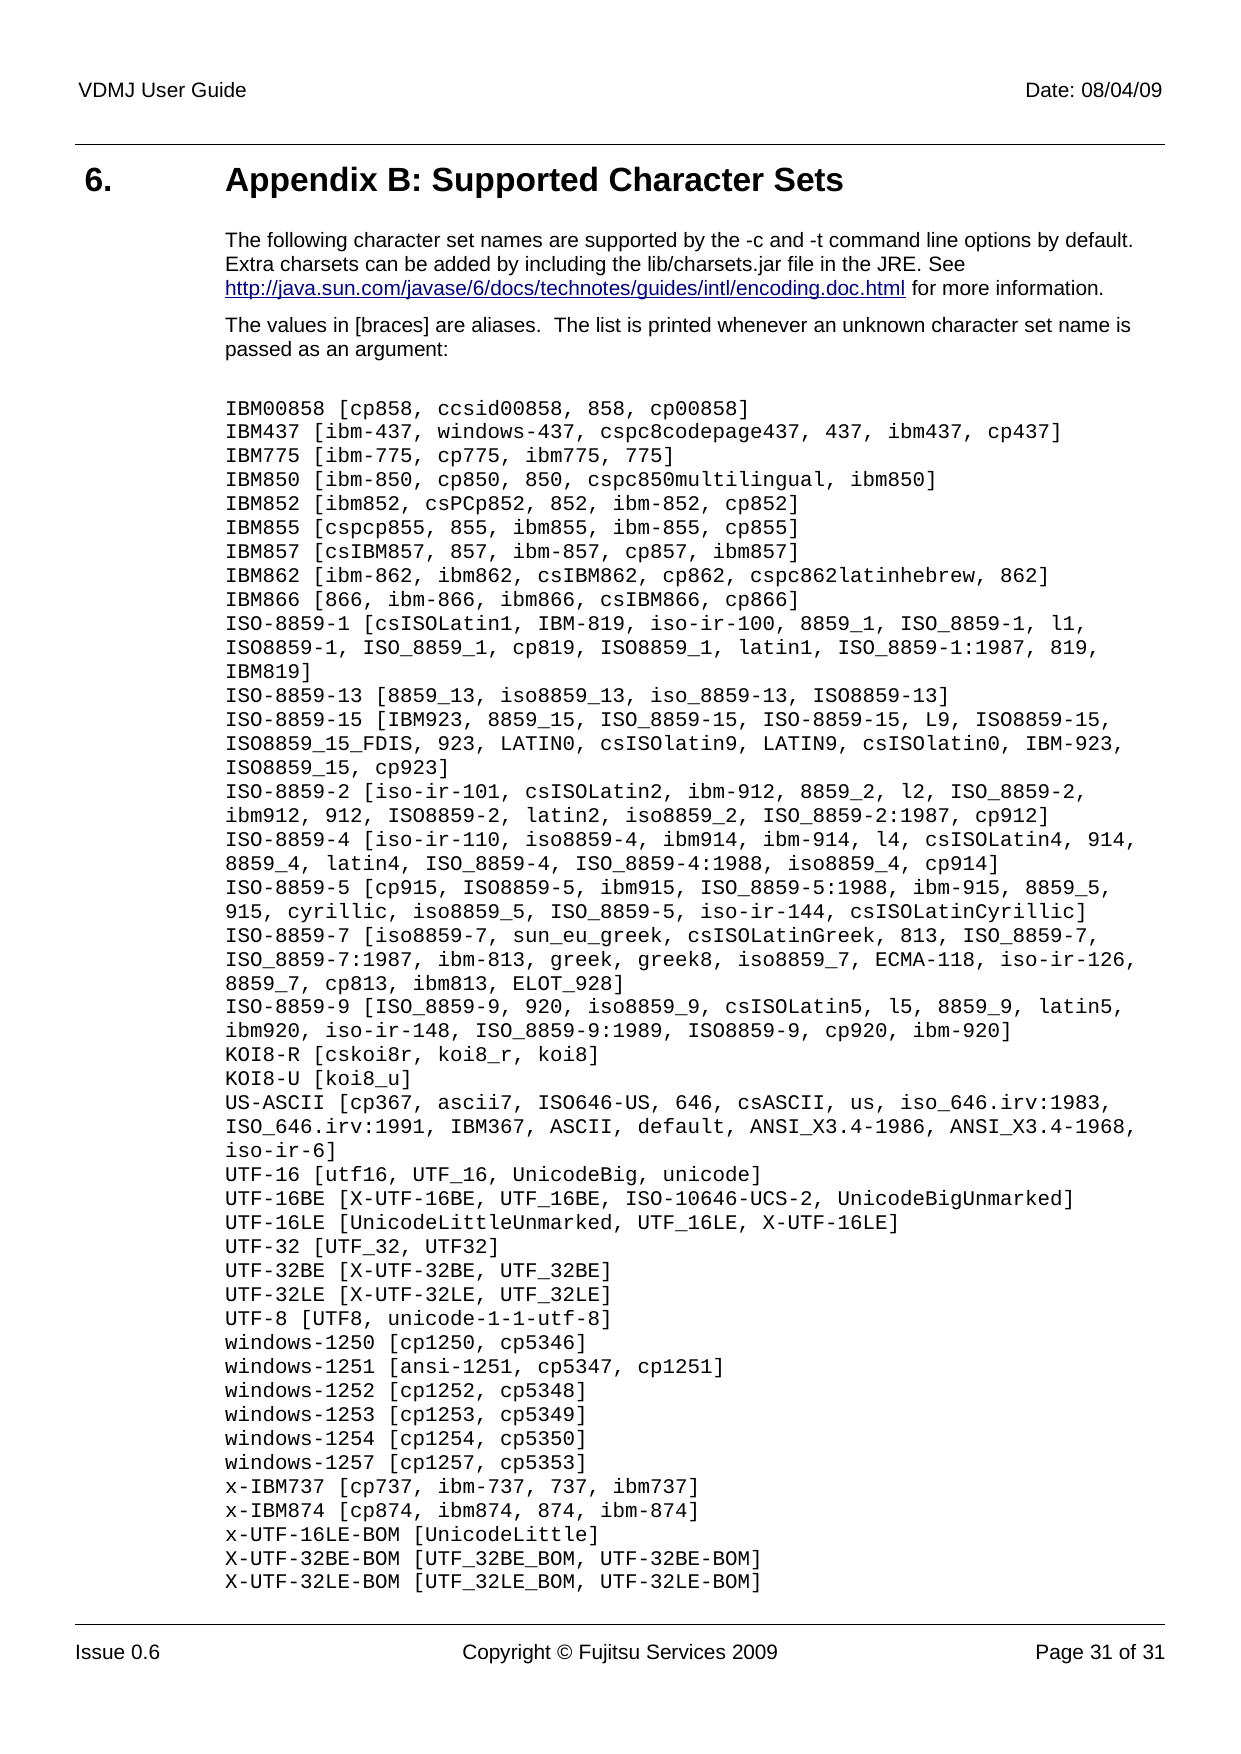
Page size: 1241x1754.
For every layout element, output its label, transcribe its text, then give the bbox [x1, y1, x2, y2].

text windows-1250 [cp1250, cp5346] [225, 1332, 1165, 1356]
text IBM850 [ibm-850, cp850, 850, cspc850multilingual, ibm850] [225, 469, 1165, 493]
text KOI8-R [cskoi8r, koi8_r, koi8] [225, 1044, 1165, 1068]
text windows-1257 [cp1257, cp5353] [225, 1452, 1165, 1476]
subtitle Appendix B: Supported Character Sets [75, 160, 1165, 198]
text X-UTF-32BE-BOM [UTF_32BE_BOM, UTF-32BE-BOM] [225, 1547, 1165, 1571]
text UTF-32 [UTF_32, UTF32] [225, 1236, 1165, 1260]
text ISO-8859-15 [IBM923, 8859_15, ISO_8859-15, ISO-8859-15, L9, ISO8859-15, ISO8859_15_FDIS, 923, LATIN0, csISOlatin9, LATIN9, csISOlatin0, IBM-923, ISO8859_15, cp923] [225, 709, 1165, 781]
text UTF-16 [utf16, UTF_16, UnicodeBig, unicode] [225, 1164, 1165, 1188]
text IBM857 [csIBM857, 857, ibm-857, cp857, ibm857] [225, 541, 1165, 565]
text windows-1253 [cp1253, cp5349] [225, 1404, 1165, 1428]
text UTF-16LE [UnicodeLittleUnmarked, UTF_16LE, X-UTF-16LE] [225, 1212, 1165, 1236]
text IBM862 [ibm-862, ibm862, csIBM862, cp862, cspc862latinhebrew, 862] [225, 565, 1165, 589]
text IBM855 [cspcp855, 855, ibm855, ibm-855, cp855] [225, 517, 1165, 541]
text UTF-32BE [X-UTF-32BE, UTF_32BE] [225, 1260, 1165, 1284]
text UTF-8 [UTF8, unicode-1-1-utf-8] [225, 1308, 1165, 1332]
text KOI8-U [koi8_u] [225, 1068, 1165, 1092]
text ISO-8859-1 [csISOLatin1, IBM-819, iso-ir-100, 8859_1, ISO_8859-1, l1, ISO8859-1, ISO_8859_1, cp819, ISO8859_1, latin1, ISO_8859-1:1987, 819, IBM819] [225, 613, 1165, 685]
text windows-1254 [cp1254, cp5350] [225, 1428, 1165, 1452]
text IBM437 [ibm-437, windows-437, cspc8codepage437, 437, ibm437, cp437] [225, 421, 1165, 445]
text x-IBM874 [cp874, ibm874, 874, ibm-874] [225, 1499, 1165, 1523]
text UTF-16BE [X-UTF-16BE, UTF_16BE, ISO-10646-UCS-2, UnicodeBigUnmarked] [225, 1188, 1165, 1212]
text US-ASCII [cp367, ascii7, ISO646-US, 646, csASCII, us, iso_646.irv:1983, ISO_646.irv:1991, IBM367, ASCII, default, ANSI_X3.4-1986, ANSI_X3.4-1968, iso-ir-6] [225, 1092, 1165, 1164]
text ISO-8859-13 [8859_13, iso8859_13, iso_8859-13, ISO8859-13] [225, 685, 1165, 709]
text windows-1252 [cp1252, cp5348] [225, 1380, 1165, 1404]
text x-UTF-16LE-BOM [UnicodeLittle] [225, 1523, 1165, 1547]
text UTF-32LE [X-UTF-32LE, UTF_32LE] [225, 1284, 1165, 1308]
text x-IBM737 [cp737, ibm-737, 737, ibm737] [225, 1476, 1165, 1499]
text ISO-8859-2 [iso-ir-101, csISOLatin2, ibm-912, 8859_2, l2, ISO_8859-2, ibm912, 912, ISO8859-2, latin2, iso8859_2, ISO_8859-2:1987, cp912] [225, 781, 1165, 829]
text IBM775 [ibm-775, cp775, ibm775, 775] [225, 445, 1165, 469]
text IBM00858 [cp858, ccsid00858, 858, cp00858] [225, 397, 1165, 421]
text IBM852 [ibm852, csPCp852, 852, ibm-852, cp852] [225, 493, 1165, 517]
text IBM866 [866, ibm-866, ibm866, csIBM866, cp866] [225, 589, 1165, 613]
text X-UTF-32LE-BOM [UTF_32LE_BOM, UTF-32LE-BOM] [225, 1571, 1165, 1595]
text windows-1251 [ansi-1251, cp5347, cp1251] [225, 1356, 1165, 1380]
text ISO-8859-9 [ISO_8859-9, 920, iso8859_9, csISOLatin5, l5, 8859_9, latin5, ibm920, iso-ir-148, ISO_8859-9:1989, ISO8859-9, cp920, ibm-920] [225, 996, 1165, 1044]
text ISO-8859-4 [iso-ir-110, iso8859-4, ibm914, ibm-914, l4, csISOLatin4, 914, 8859_4, latin4, ISO_8859-4, ISO_8859-4:1988, iso8859_4, cp914] [225, 829, 1165, 877]
text ISO-8859-5 [cp915, ISO8859-5, ibm915, ISO_8859-5:1988, ibm-915, 8859_5, 915, cyrillic, iso8859_5, ISO_8859-5, iso-ir-144, csISOLatinCyrillic] [225, 877, 1165, 924]
text ISO-8859-7 [iso8859-7, sun_eu_greek, csISOLatinGreek, 813, ISO_8859-7, ISO_8859-7:1987, ibm-813, greek, greek8, iso8859_7, ECMA-118, iso-ir-126, 8859_7, cp813, ibm813, ELOT_928] [225, 924, 1165, 996]
text The values in [braces] are aliases. The list is printed whenever an unknown character set name is passed as an argument: [225, 313, 1165, 361]
text The following character set names are supported by the -c and -t command line options by default. Extra charsets can be added by including the lib/charsets.jar file in the JRE. See http://java.sun.com/javase/6/docs/technotes/guides/intl/encoding.doc.html for more information. [225, 228, 1165, 300]
